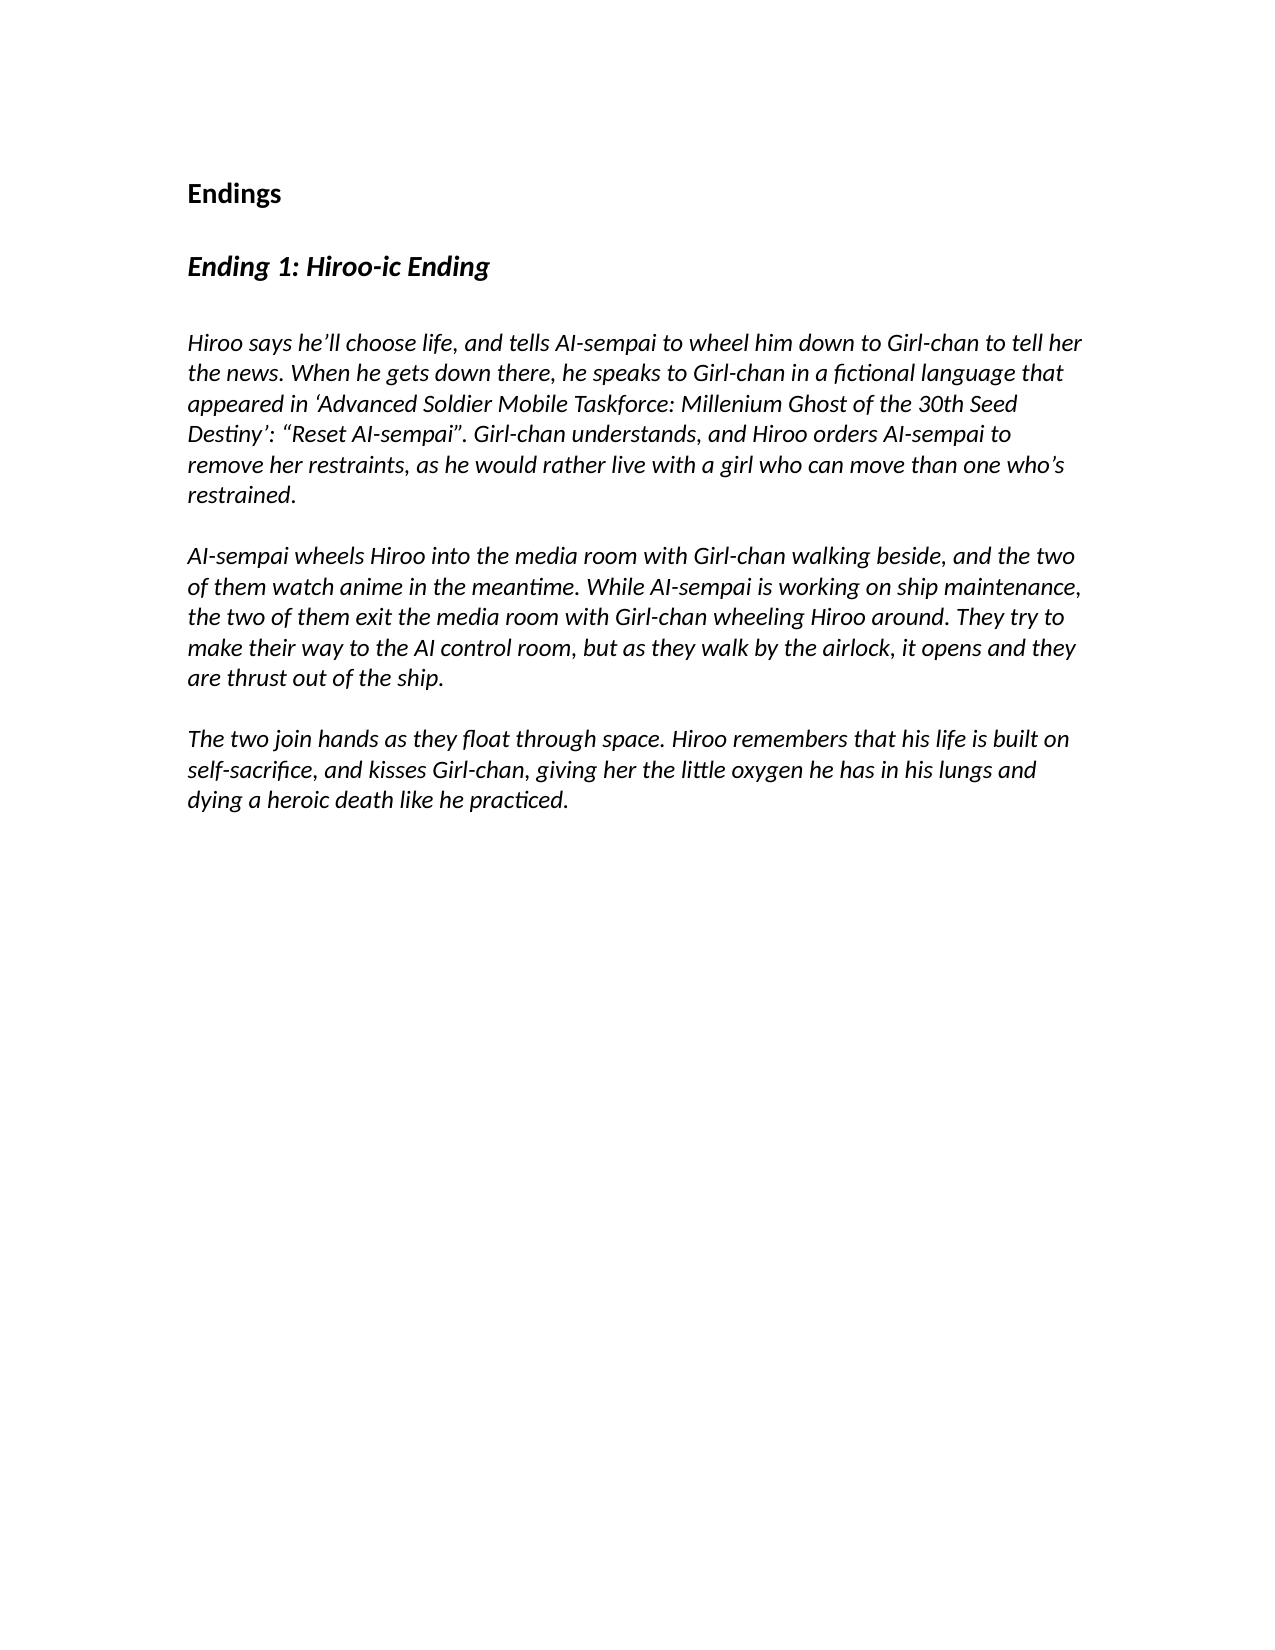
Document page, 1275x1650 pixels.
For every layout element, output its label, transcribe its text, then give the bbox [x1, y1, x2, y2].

text Hiroo says he’ll choose life, and tells AI-sempai to wheel him down to Girl-chan to tell her the news. When he gets down there, he speaks to Girl-chan in a fictional language that appeared in ‘Advanced Soldier Mobile Taskforce: Millenium Ghost of the 30th Seed Destiny’: “Reset AI-sempai”. Girl-chan understands, and Hiroo orders AI-sempai to remove her restraints, as he would rather live with a girl who can move than one who’s restrained. [187, 327, 1087, 510]
subtitle Endings [187, 175, 1087, 211]
list The two join hands as they float through space. Hiroo remembers that his life is built on self-sacrifice, and kisses Girl-chan, giving her the little oxygen he has in his lungs and dying a heroic death like he practiced. [187, 723, 1087, 815]
subtitle Ending 1: Hiroo-ic Ending [187, 248, 1087, 284]
text AI-sempai wheels Hiroo into the media room with Girl-chan walking beside, and the two of them watch anime in the meantime. While AI-sempai is working on ship maintenance, the two of them exit the media room with Girl-chan wheeling Hiroo around. They try to make their way to the AI control room, but as they walk by the airlock, it opens and they are thrust out of the ship. [187, 540, 1087, 693]
